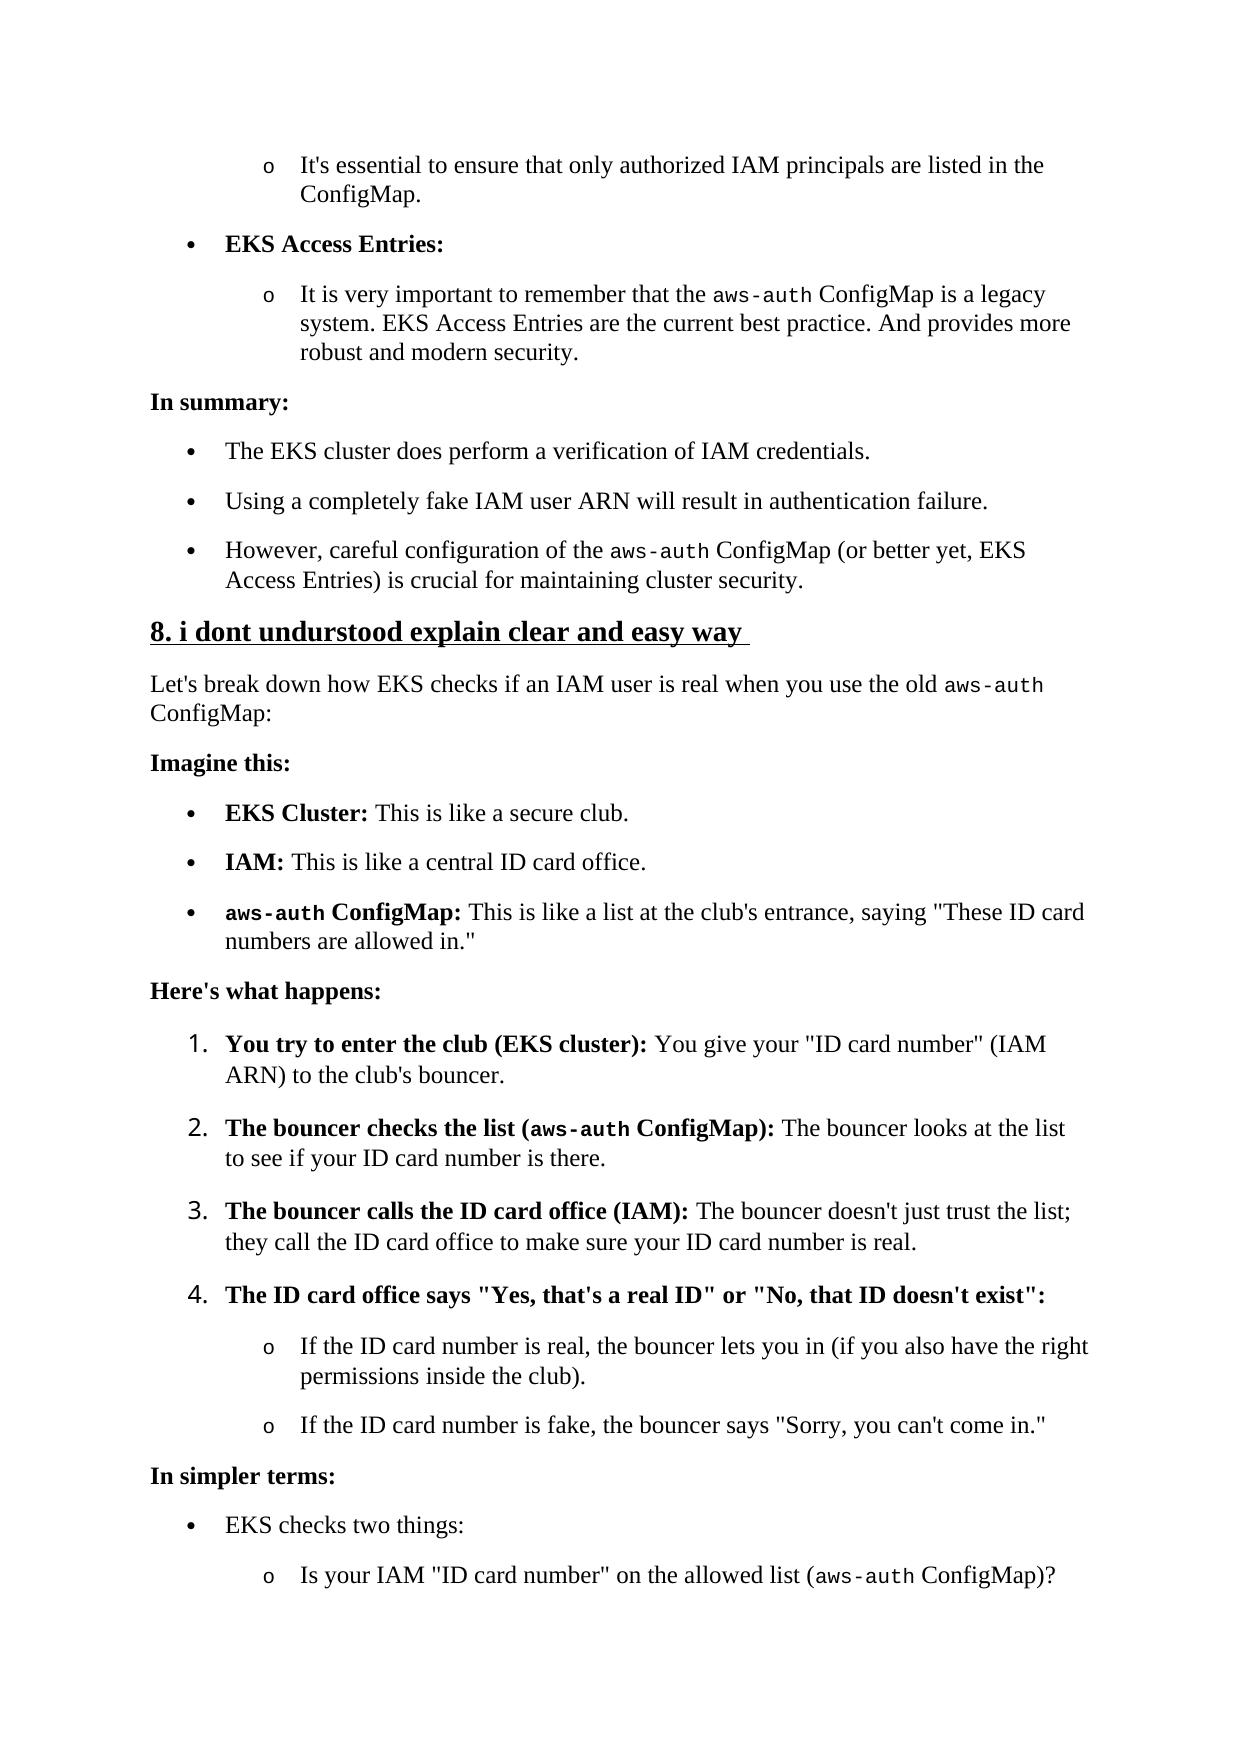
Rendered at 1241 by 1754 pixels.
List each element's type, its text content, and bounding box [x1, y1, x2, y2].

text Let's break down how EKS checks if an IAM user is real when you use the old aws-auth ConfigMap: [150, 669, 1090, 727]
list The bouncer calls the ID card office (IAM): The bouncer doesn't just trust the list; they call the ID card office to make sure your ID card number is real. [187, 1193, 1090, 1256]
list You try to enter the club (EKS cluster): You give your "ID card number" (IAM ARN) to the club's bouncer. [187, 1026, 1090, 1088]
text In simpler terms: [150, 1461, 1090, 1490]
text Here's what happens: [150, 976, 1090, 1005]
list EKS Cluster: This is like a secure club. [187, 798, 1090, 826]
list EKS checks two things: [187, 1511, 1090, 1539]
list IAM: This is like a central ID card office. [187, 847, 1090, 876]
list EKS Access Entries: [187, 229, 1090, 258]
list The ID card office says "Yes, that's a real ID" or "No, that ID doesn't exist": [187, 1277, 1090, 1311]
list The bouncer checks the list (aws-auth ConfigMap): The bouncer looks at the list to see if your ID card number is there. [187, 1109, 1090, 1172]
list The EKS cluster does perform a verification of IAM credentials. [187, 436, 1090, 465]
list If the ID card number is fake, the bouncer says "Sorry, you can't come in." [262, 1411, 1090, 1440]
text 8. i dont undurstood explain clear and easy way [150, 614, 1090, 648]
list It is very important to remember that the aws-auth ConfigMap is a legacy system. EKS Access Entries are the current best practice. And provides more robust and modern security. [262, 279, 1090, 366]
list It's essential to ensure that only authorized IAM principals are listed in the ConfigMap. [262, 150, 1090, 208]
text Imagine this: [150, 748, 1090, 777]
list However, careful configuration of the aws-auth ConfigMap (or better yet, EKS Access Entries) is crucial for maintaining cluster security. [187, 535, 1090, 594]
list Using a completely fake IAM user ARN will result in authentication failure. [187, 486, 1090, 514]
list aws-auth ConfigMap: This is like a list at the club's entrance, saying "These ID card numbers are allowed in." [187, 897, 1090, 955]
text In summary: [150, 387, 1090, 415]
list If the ID card number is real, the bouncer lets you in (if you also have the right permissions inside the club). [262, 1331, 1090, 1390]
list Is your IAM "ID card number" on the allowed list (aws-auth ConfigMap)? [262, 1560, 1090, 1590]
